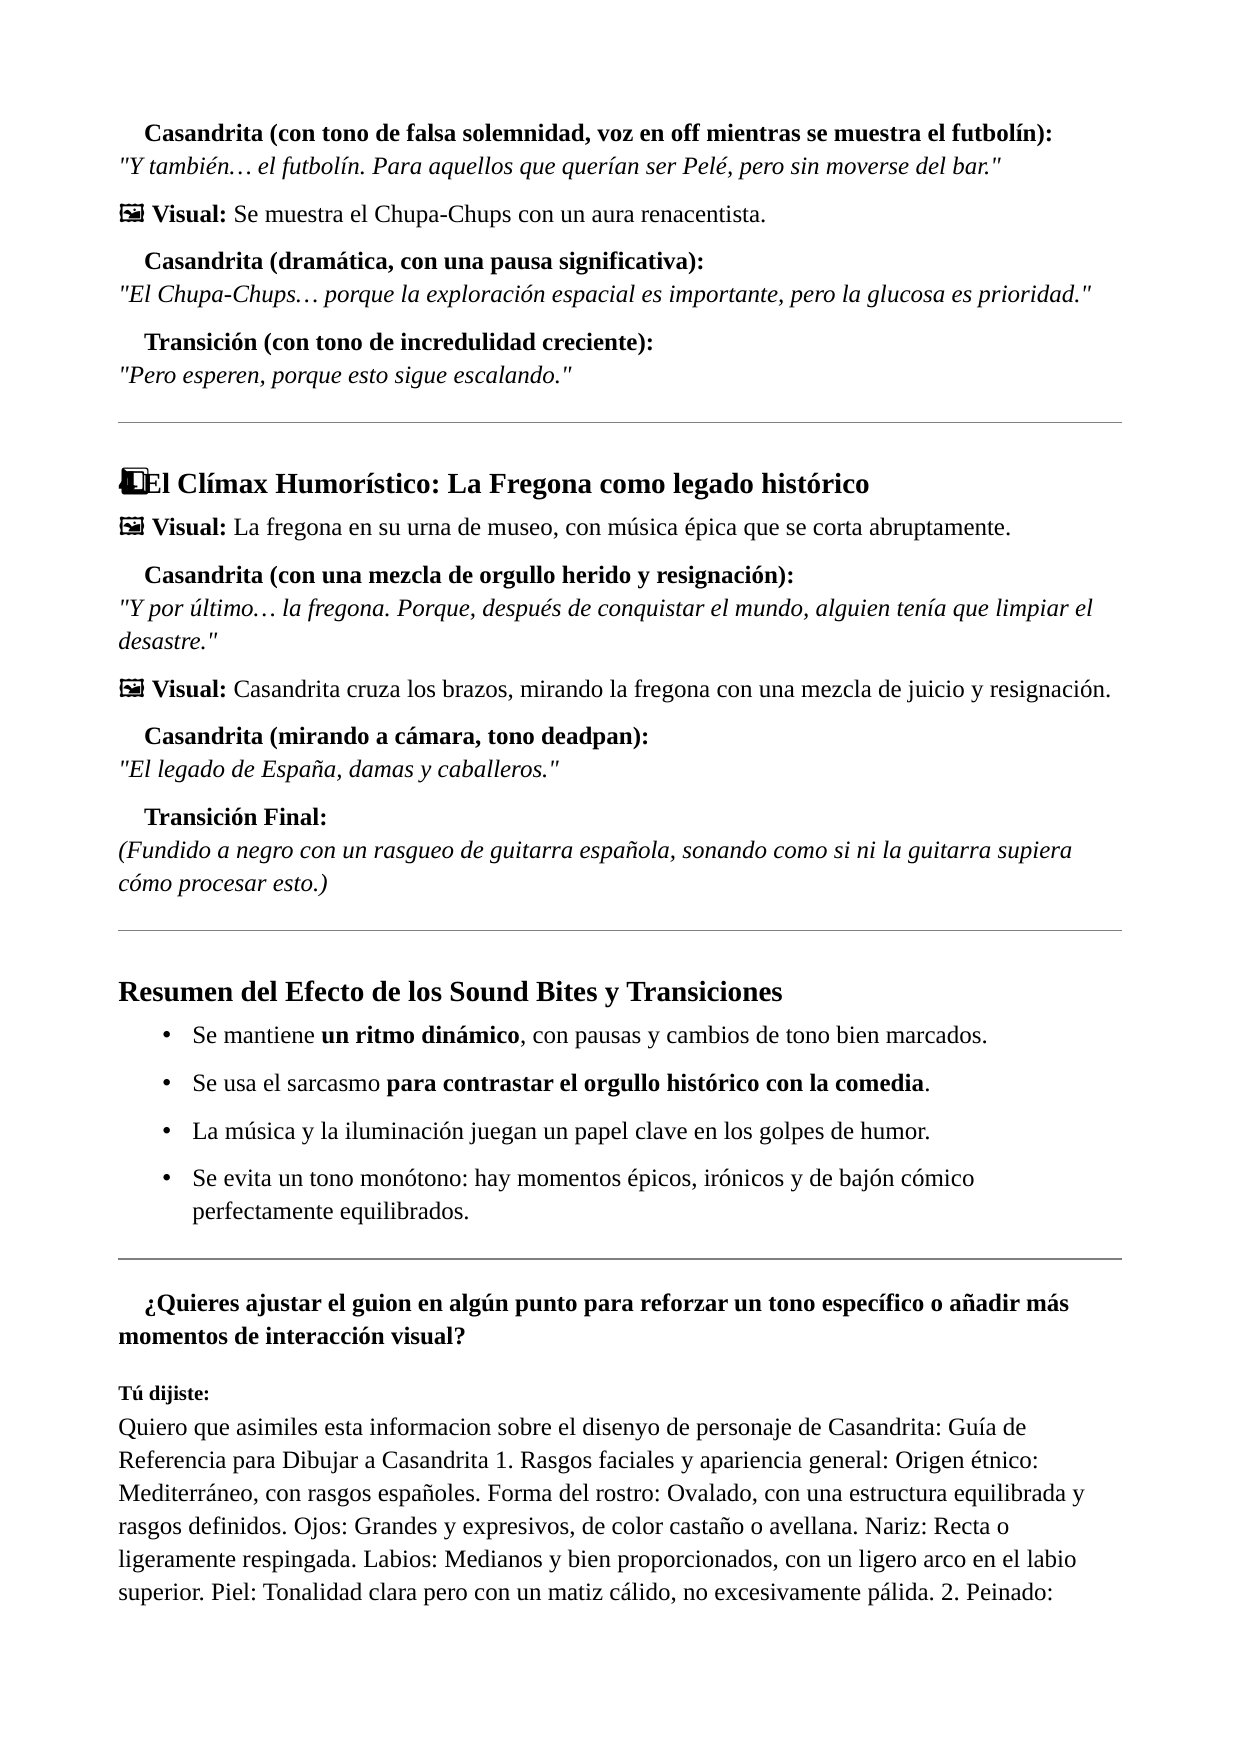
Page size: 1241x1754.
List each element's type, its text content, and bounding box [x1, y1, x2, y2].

text 💡 ¿Quieres ajustar el guion en algún punto para reforzar un tono específico o añadir más momentos de interacción visual? 🚀 [118, 1288, 1122, 1350]
text 🔄 Transición (con tono de incredulidad creciente): "Pero esperen, porque esto sigue escalando." [118, 327, 1122, 389]
text 🎤 Casandrita (con una mezcla de orgullo herido y resignación): "Y por último… la fregona. Porque, después de conquistar el mundo, alguien tenía que limpiar el desastre." [118, 560, 1122, 655]
text 🎤 Casandrita (mirando a cámara, tono deadpan): "El legado de España, damas y caballeros." [118, 721, 1122, 783]
text 🎤 Casandrita (con tono de falsa solemnidad, voz en off mientras se muestra el futbolín): "Y también… el futbolín. Para aquellos que querían ser Pelé, pero sin moverse del bar." [118, 118, 1122, 180]
list Se mantiene un ritmo dinámico, con pausas y cambios de tono bien marcados. [162, 1021, 1122, 1049]
list La música y la iluminación juegan un papel clave en los golpes de humor. [162, 1116, 1122, 1144]
text 🖼 Visual: La fregona en su urna de museo, con música épica que se corta abruptamente. [118, 512, 1122, 541]
text 🖼 Visual: Casandrita cruza los brazos, mirando la fregona con una mezcla de juicio y resignación. [118, 674, 1122, 702]
subtitle 4️⃣ El Clímax Humorístico: La Fregona como legado histórico [118, 466, 1122, 500]
text 🔄 Transición Final: (Fundido a negro con un rasgueo de guitarra española, sonando como si ni la guitarra supiera cómo procesar esto.) [118, 802, 1122, 897]
subtitle Tú dijiste: [118, 1381, 1122, 1405]
text 🖼 Visual: Se muestra el Chupa-Chups con un aura renacentista. [118, 199, 1122, 227]
subtitle Resumen del Efecto de los Sound Bites y Transiciones [118, 974, 1122, 1008]
list Se usa el sarcasmo para contrastar el orgullo histórico con la comedia. [162, 1068, 1122, 1097]
text 🎤 Casandrita (dramática, con una pausa significativa): "El Chupa-Chups… porque la exploración espacial es importante, pero la glucosa es prioridad." [118, 246, 1122, 308]
text Quiero que asimiles esta informacion sobre el disenyo de personaje de Casandrita: Guía de Referencia para Dibujar a Casandrita 1. Rasgos faciales y apariencia general: Origen étnico: Mediterráneo, con rasgos españoles. Forma del rostro: Ovalado, con una estructura equilibrada y rasgos definidos. Ojos: Grandes y expresivos, de color castaño o avellana. Nariz: Recta o ligeramente respingada. Labios: Medianos y bien proporcionados, con un ligero arco en el labio superior. Piel: Tonalidad clara pero con un matiz cálido, no excesivamente pálida. 2. Peinado: [118, 1412, 1122, 1606]
list Se evita un tono monótono: hay momentos épicos, irónicos y de bajón cómico perfectamente equilibrados. [162, 1163, 1122, 1225]
